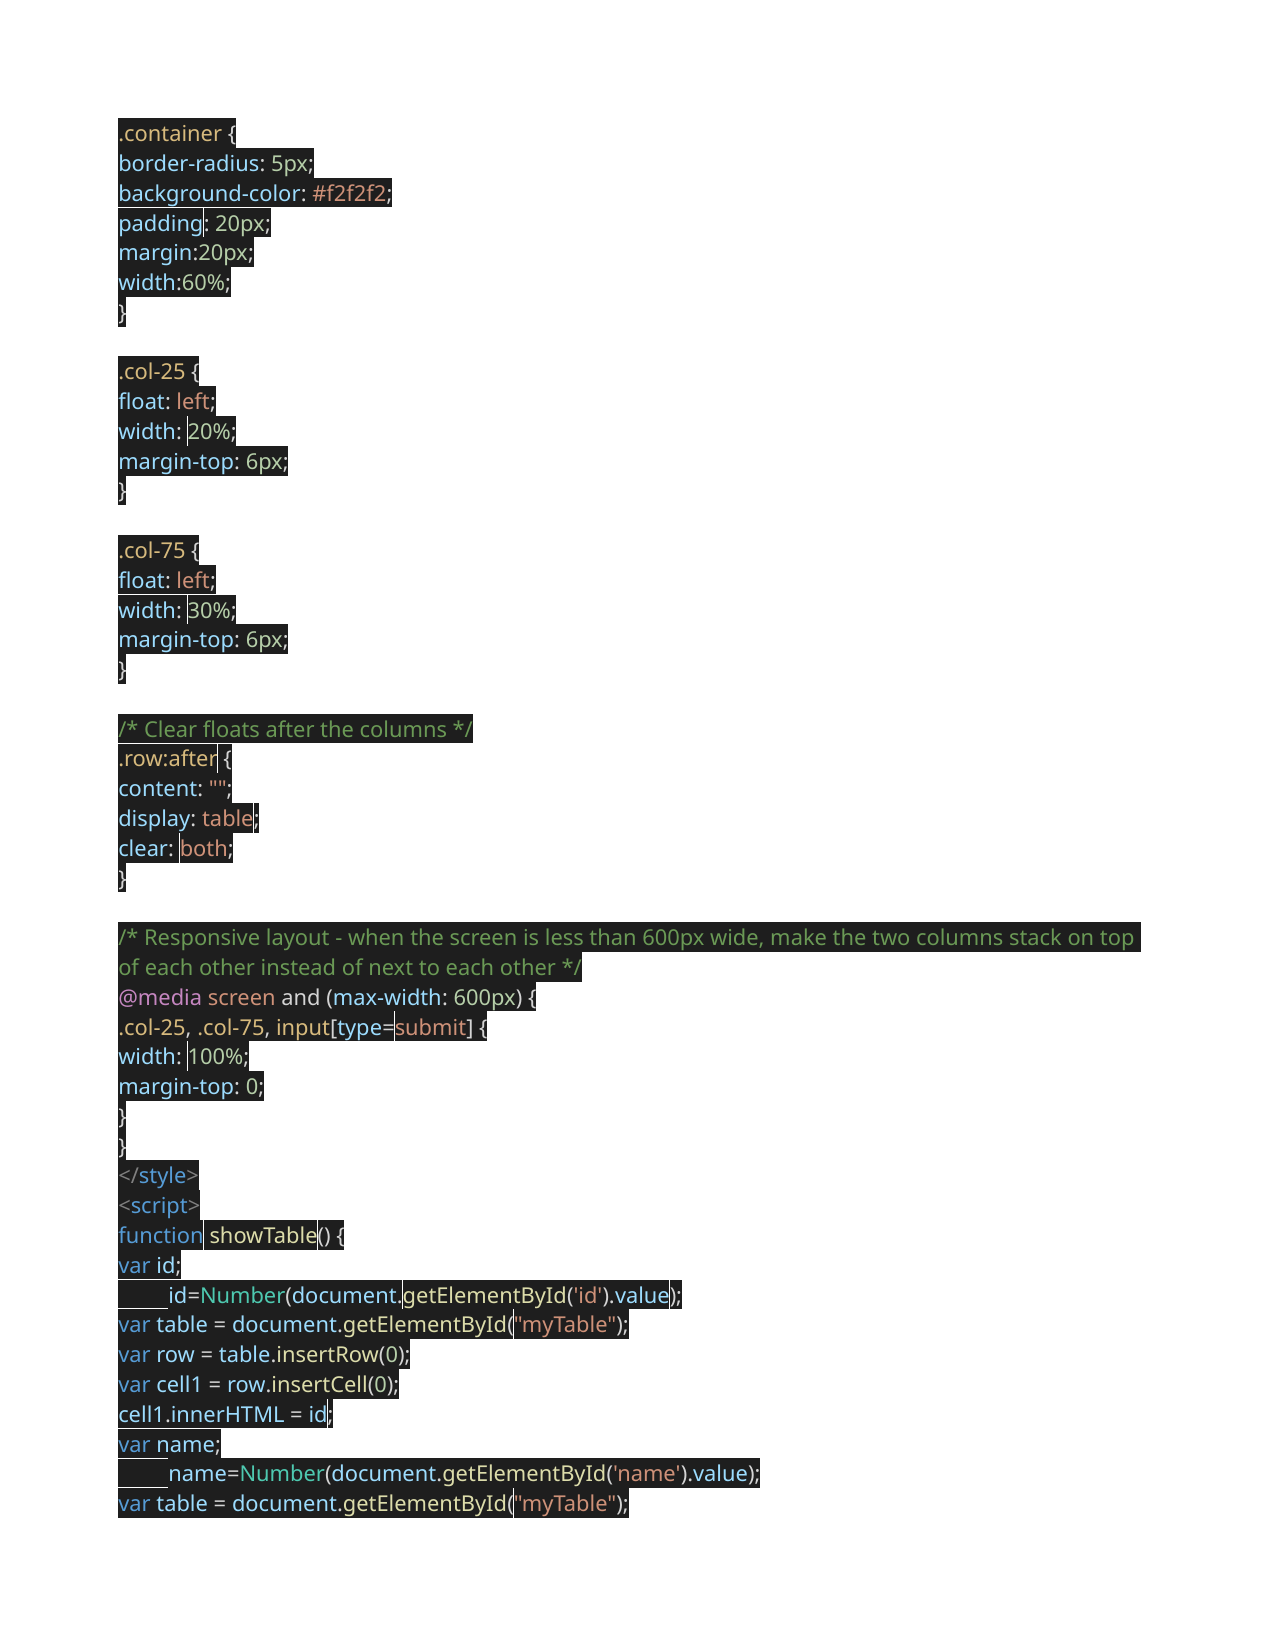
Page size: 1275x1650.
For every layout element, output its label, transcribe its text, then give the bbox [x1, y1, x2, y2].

text } [118, 476, 1157, 505]
text cell1.innerHTML = id; [118, 1399, 1157, 1428]
text margin:20px; [118, 237, 1157, 267]
text } [118, 863, 1157, 892]
text margin-top: 0; [118, 1071, 1157, 1101]
text } [118, 1131, 1157, 1160]
text width:60%; [118, 267, 1157, 297]
text margin-top: 6px; [118, 446, 1157, 476]
text </style> [118, 1160, 1157, 1190]
text .row:after { [118, 743, 1157, 773]
text <script> [118, 1190, 1157, 1220]
text .col-75 { [118, 535, 1157, 565]
text /* Responsive layout - when the screen is less than 600px wide, make the two columns stack on top of each other instead of next to each other */ [118, 922, 1157, 982]
text margin-top: 6px; [118, 624, 1157, 654]
text } [118, 297, 1157, 327]
text clear: both; [118, 833, 1157, 863]
text padding: 20px; [118, 207, 1157, 237]
text background-color: #f2f2f2; [118, 178, 1157, 207]
text width: 30%; [118, 594, 1157, 624]
text } [118, 654, 1157, 684]
text name=Number(document.getElementById('name').value); [118, 1458, 1157, 1488]
text var id; [118, 1250, 1157, 1279]
text width: 100%; [118, 1041, 1157, 1071]
text .col-25 { [118, 356, 1157, 386]
text id=Number(document.getElementById('id').value); [118, 1279, 1157, 1309]
text var table = document.getElementById("myTable"); [118, 1309, 1157, 1339]
text border-radius: 5px; [118, 148, 1157, 178]
text .container { [118, 118, 1157, 148]
text var cell1 = row.insertCell(0); [118, 1369, 1157, 1399]
text var row = table.insertRow(0); [118, 1339, 1157, 1369]
text /* Clear floats after the columns */ [118, 714, 1157, 743]
text float: left; [118, 386, 1157, 416]
text var table = document.getElementById("myTable"); [118, 1488, 1157, 1518]
text float: left; [118, 565, 1157, 594]
text function showTable() { [118, 1220, 1157, 1250]
text var name; [118, 1428, 1157, 1458]
text .col-25, .col-75, input[type=submit] { [118, 1011, 1157, 1041]
text content: ""; [118, 773, 1157, 803]
text @media screen and (max-width: 600px) { [118, 982, 1157, 1011]
text display: table; [118, 803, 1157, 833]
text } [118, 1101, 1157, 1131]
text width: 20%; [118, 416, 1157, 446]
